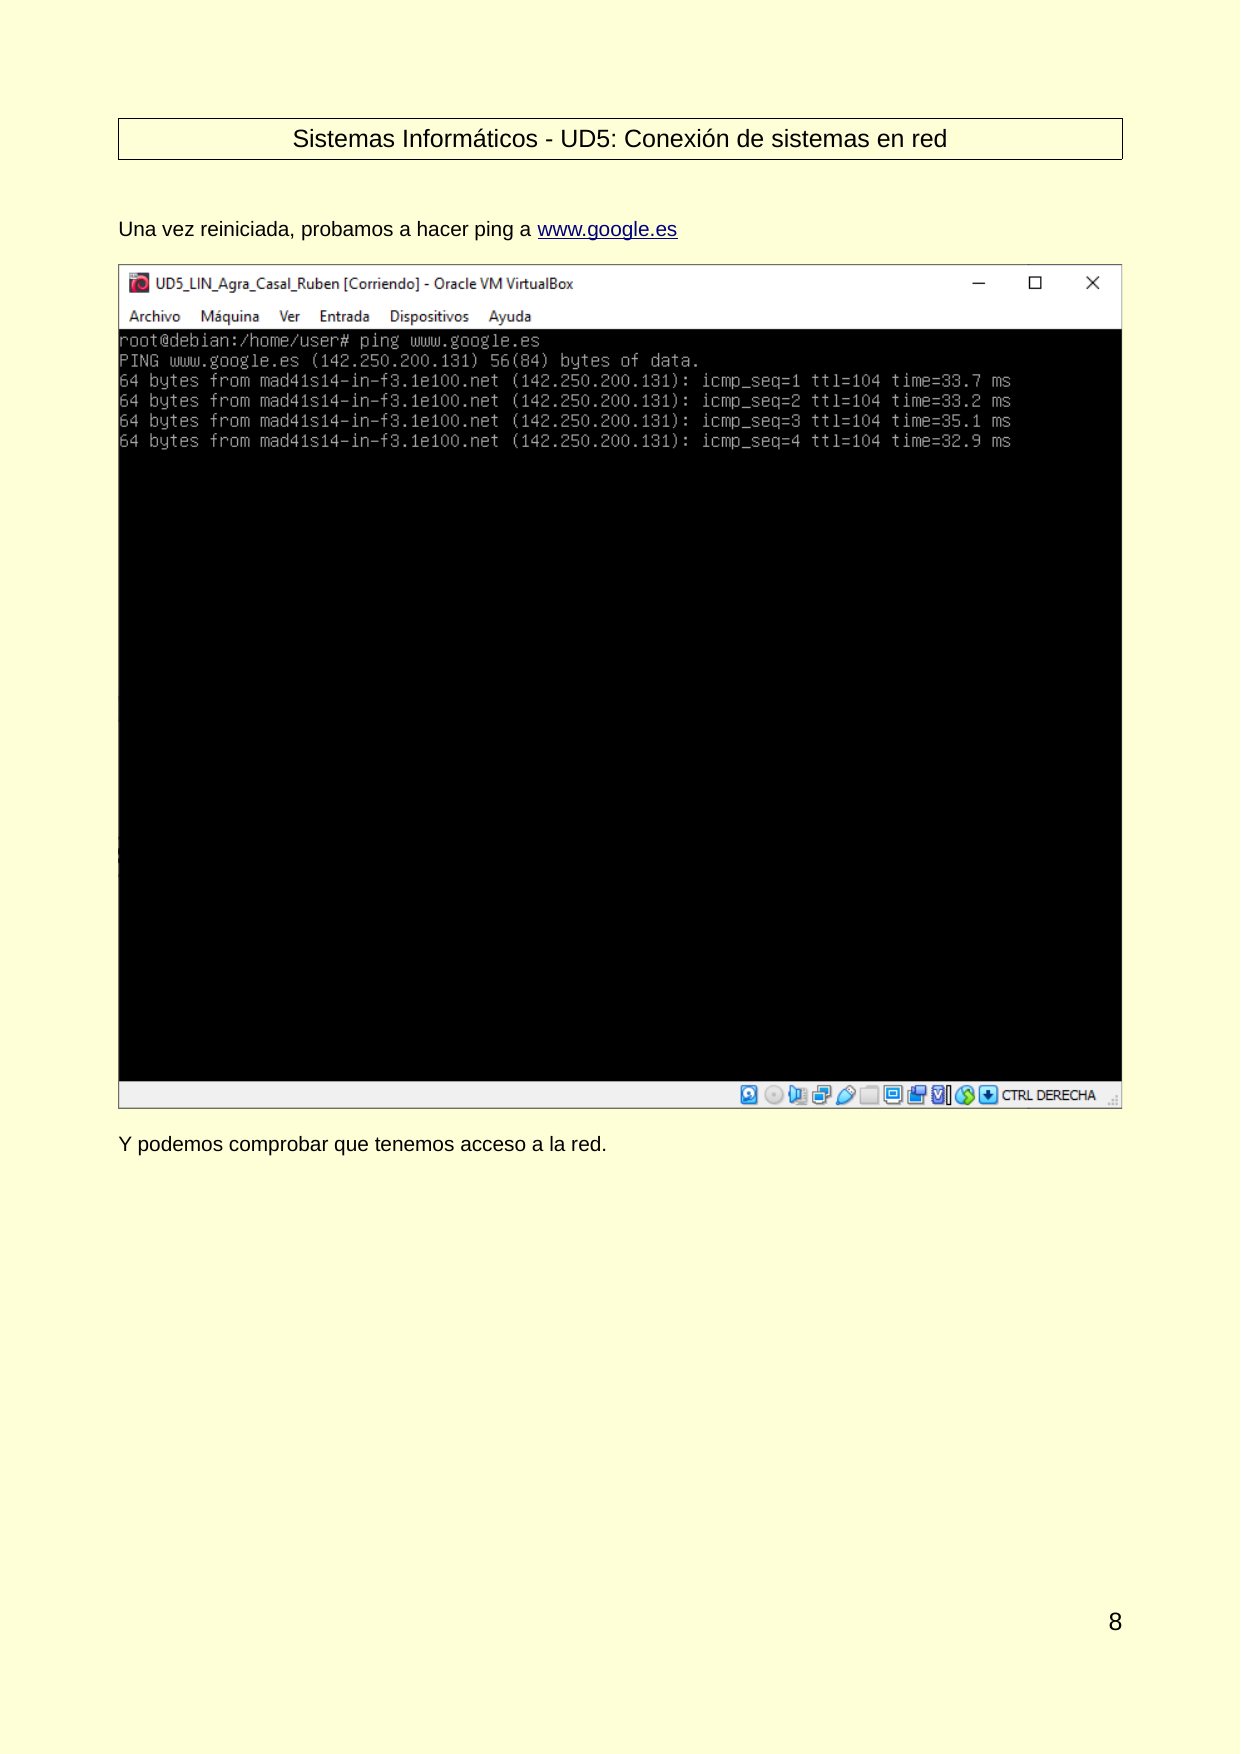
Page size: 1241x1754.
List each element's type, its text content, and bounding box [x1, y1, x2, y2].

text Una vez reiniciada, probamos a hacer ping a www.google.es [118, 217, 1122, 241]
text Y podemos comprobar que tenemos acceso a la red. [118, 1132, 1122, 1156]
picture [118, 264, 1123, 1109]
